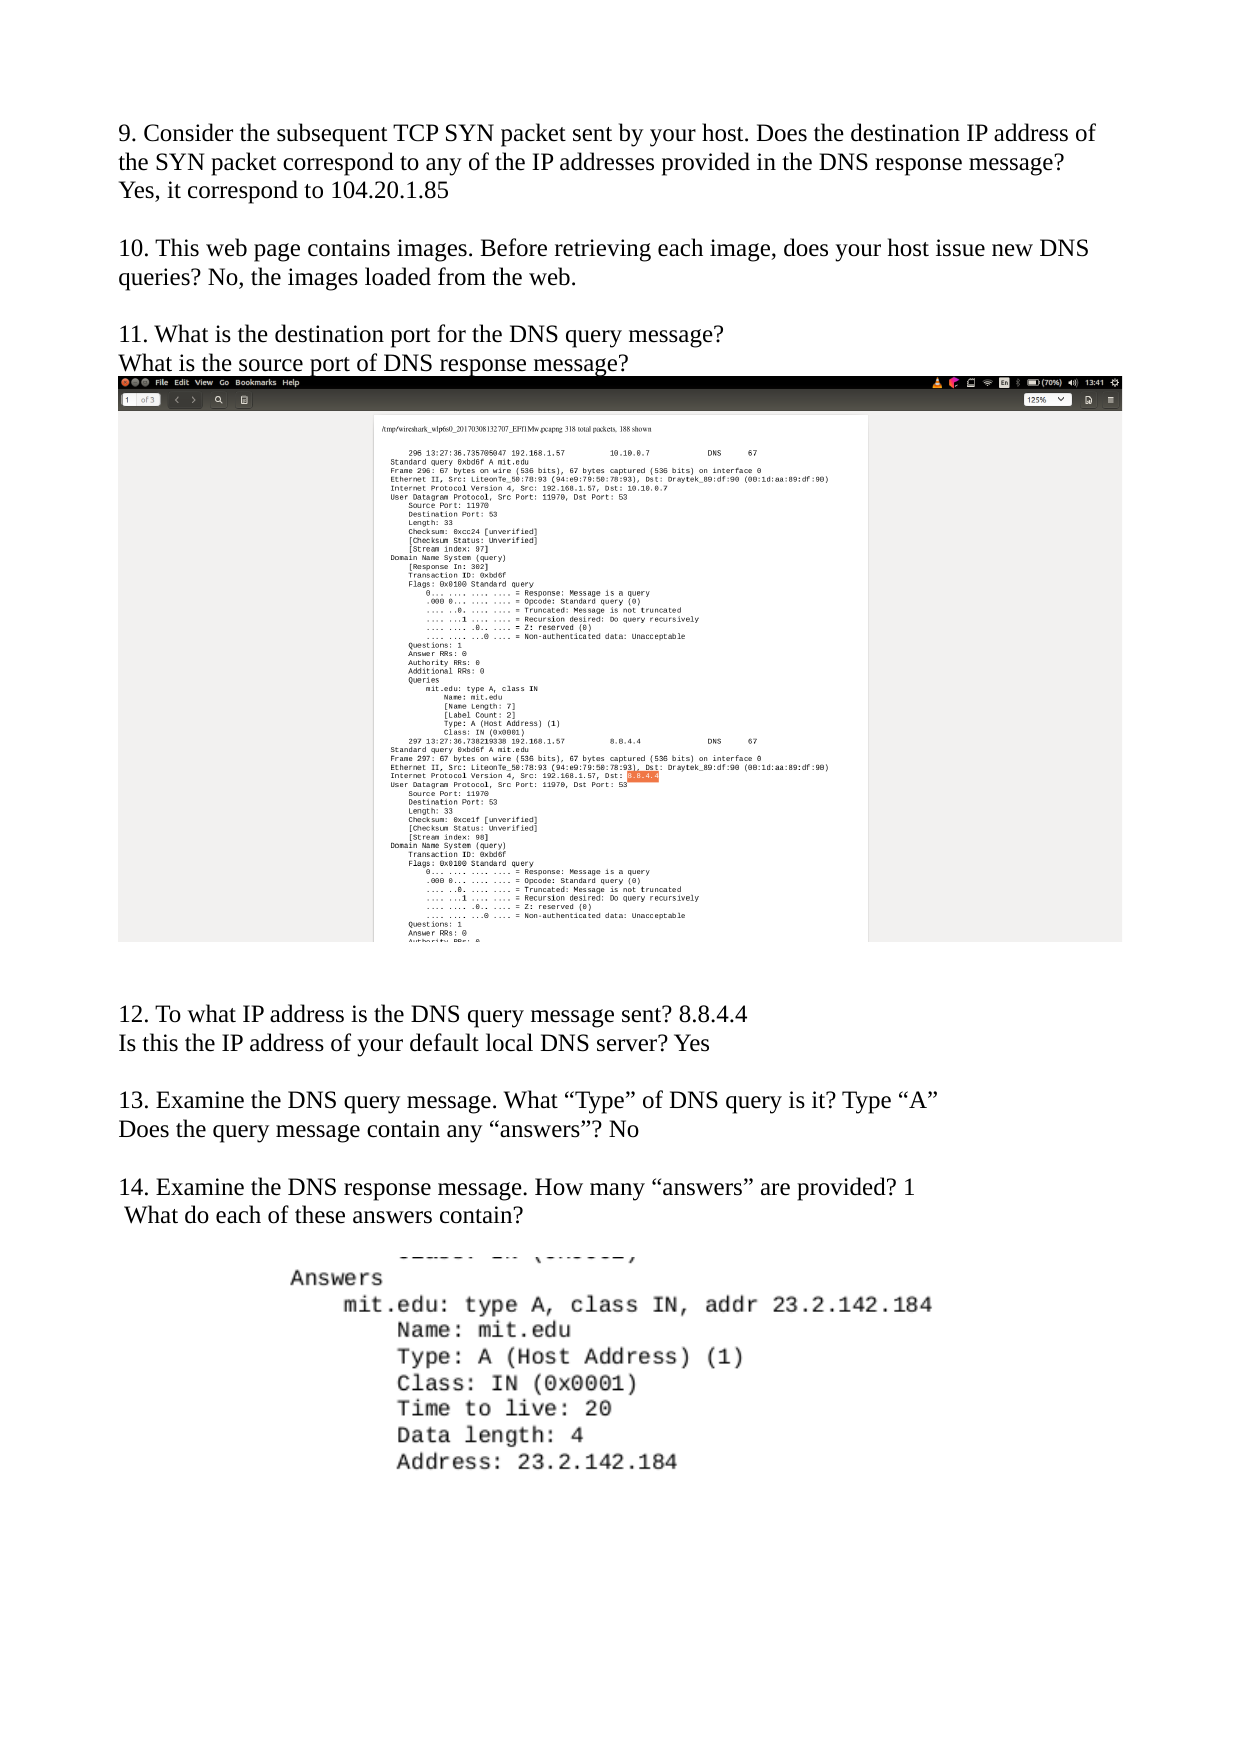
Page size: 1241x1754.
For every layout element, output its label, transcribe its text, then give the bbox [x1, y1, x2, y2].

text 12. To what IP address is the DNS query message sent? 8.8.4.4 [118, 999, 1122, 1028]
text What do each of these answers contain? [118, 1200, 1122, 1229]
text 13. Examine the DNS query message. What “Type” of DNS query is it? Type “A” [118, 1085, 1122, 1114]
text Does the query message contain any “answers”? No [118, 1114, 1122, 1143]
text 10. This web page contains images. Before retrieving each image, does your host issue new DNS queries? No, the images loaded from the web. [118, 233, 1122, 291]
text 9. Consider the subsequent TCP SYN packet sent by your host. Does the destination IP address of the SYN packet correspond to any of the IP addresses provided in the DNS response message? [118, 118, 1122, 176]
picture [118, 376, 1123, 942]
text 14. Examine the DNS response message. How many “answers” are provided? 1 [118, 1172, 1122, 1200]
text What is the source port of DNS response message? [118, 348, 1122, 376]
text Is this the IP address of your default local DNS server? Yes [118, 1028, 1122, 1057]
text 11. What is the destination port for the DNS query message? [118, 319, 1122, 348]
text Yes, it correspond to 104.20.1.85 [118, 176, 1122, 204]
picture [261, 1257, 979, 1477]
